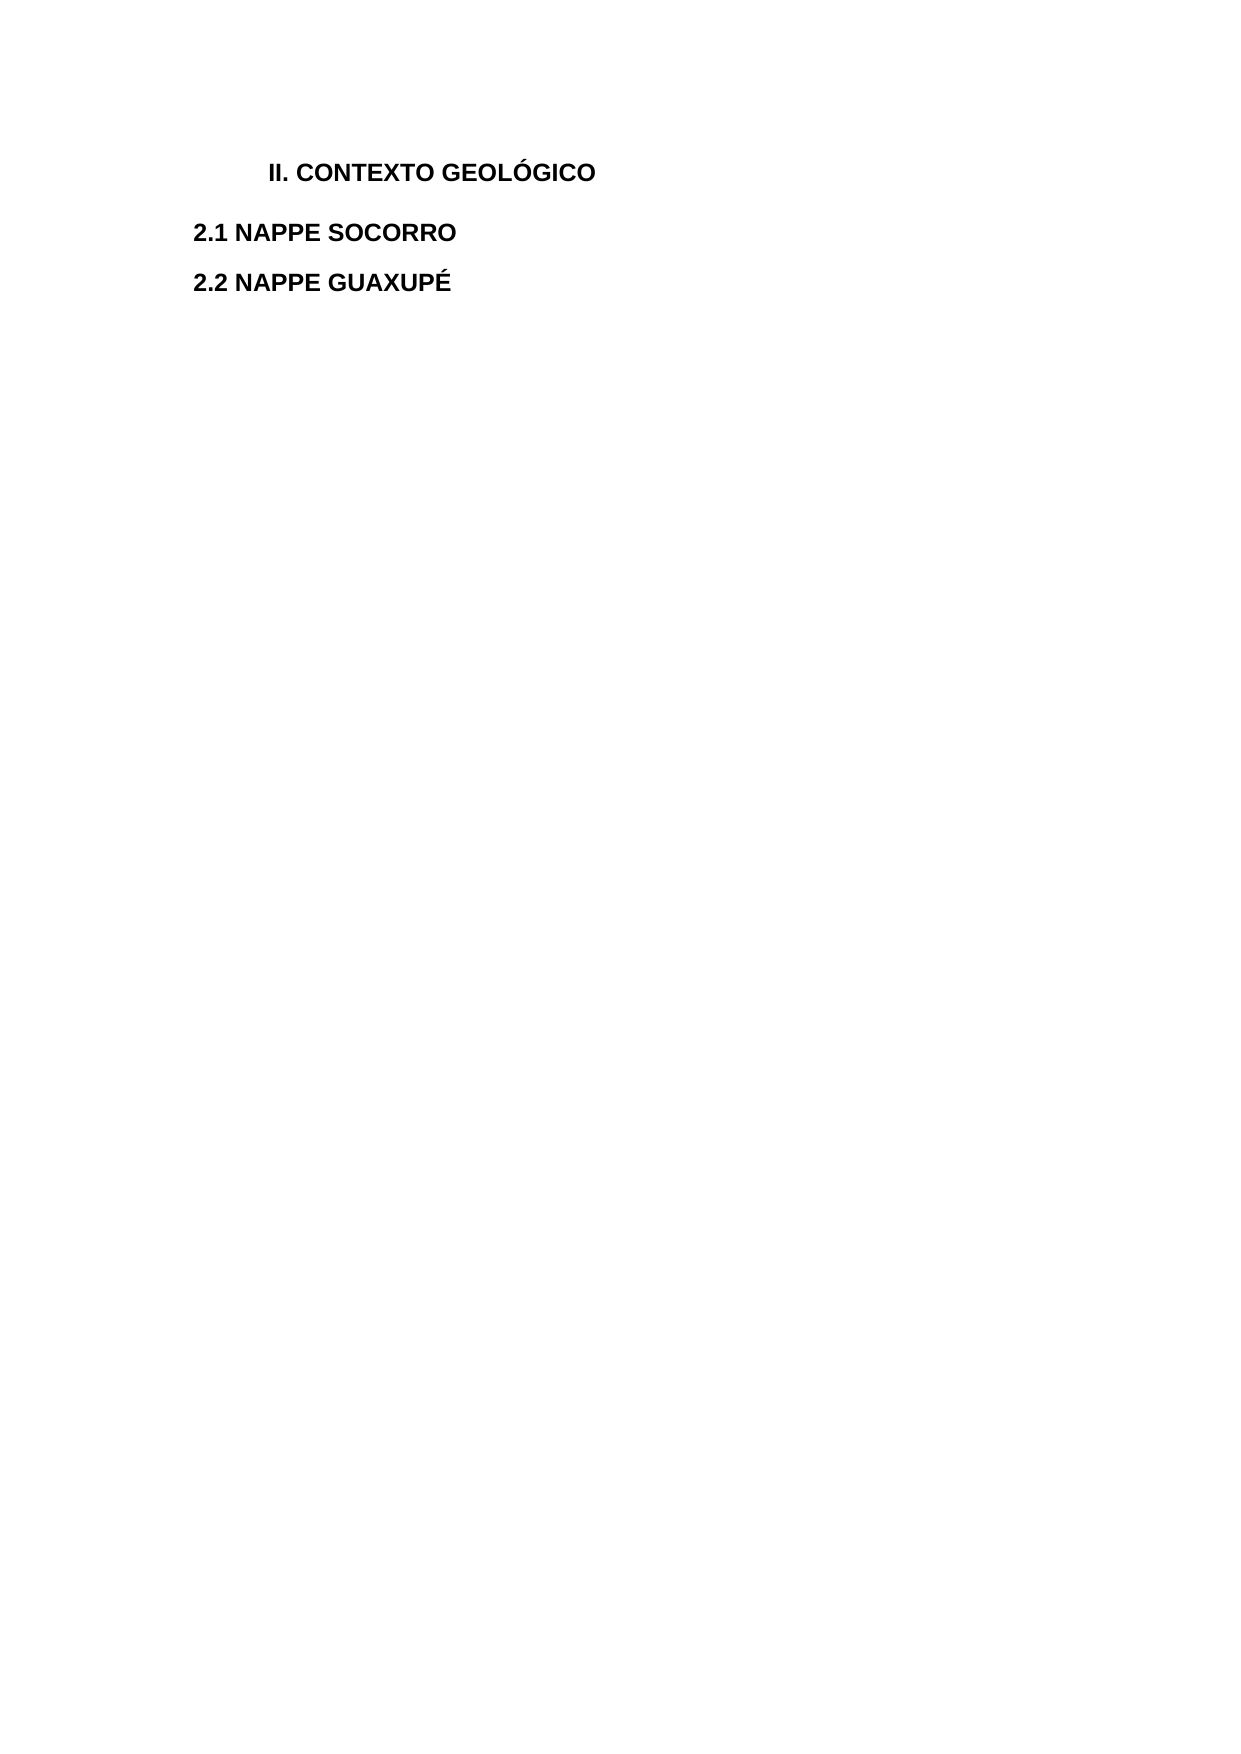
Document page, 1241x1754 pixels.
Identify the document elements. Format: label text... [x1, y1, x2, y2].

subtitle II. CONTEXTO GEOLÓGICO [118, 158, 1122, 186]
subtitle 2.1 NAPPE SOCORRO [118, 218, 1122, 247]
subtitle 2.2 NAPPE GUAXUPÉ [118, 268, 1122, 296]
